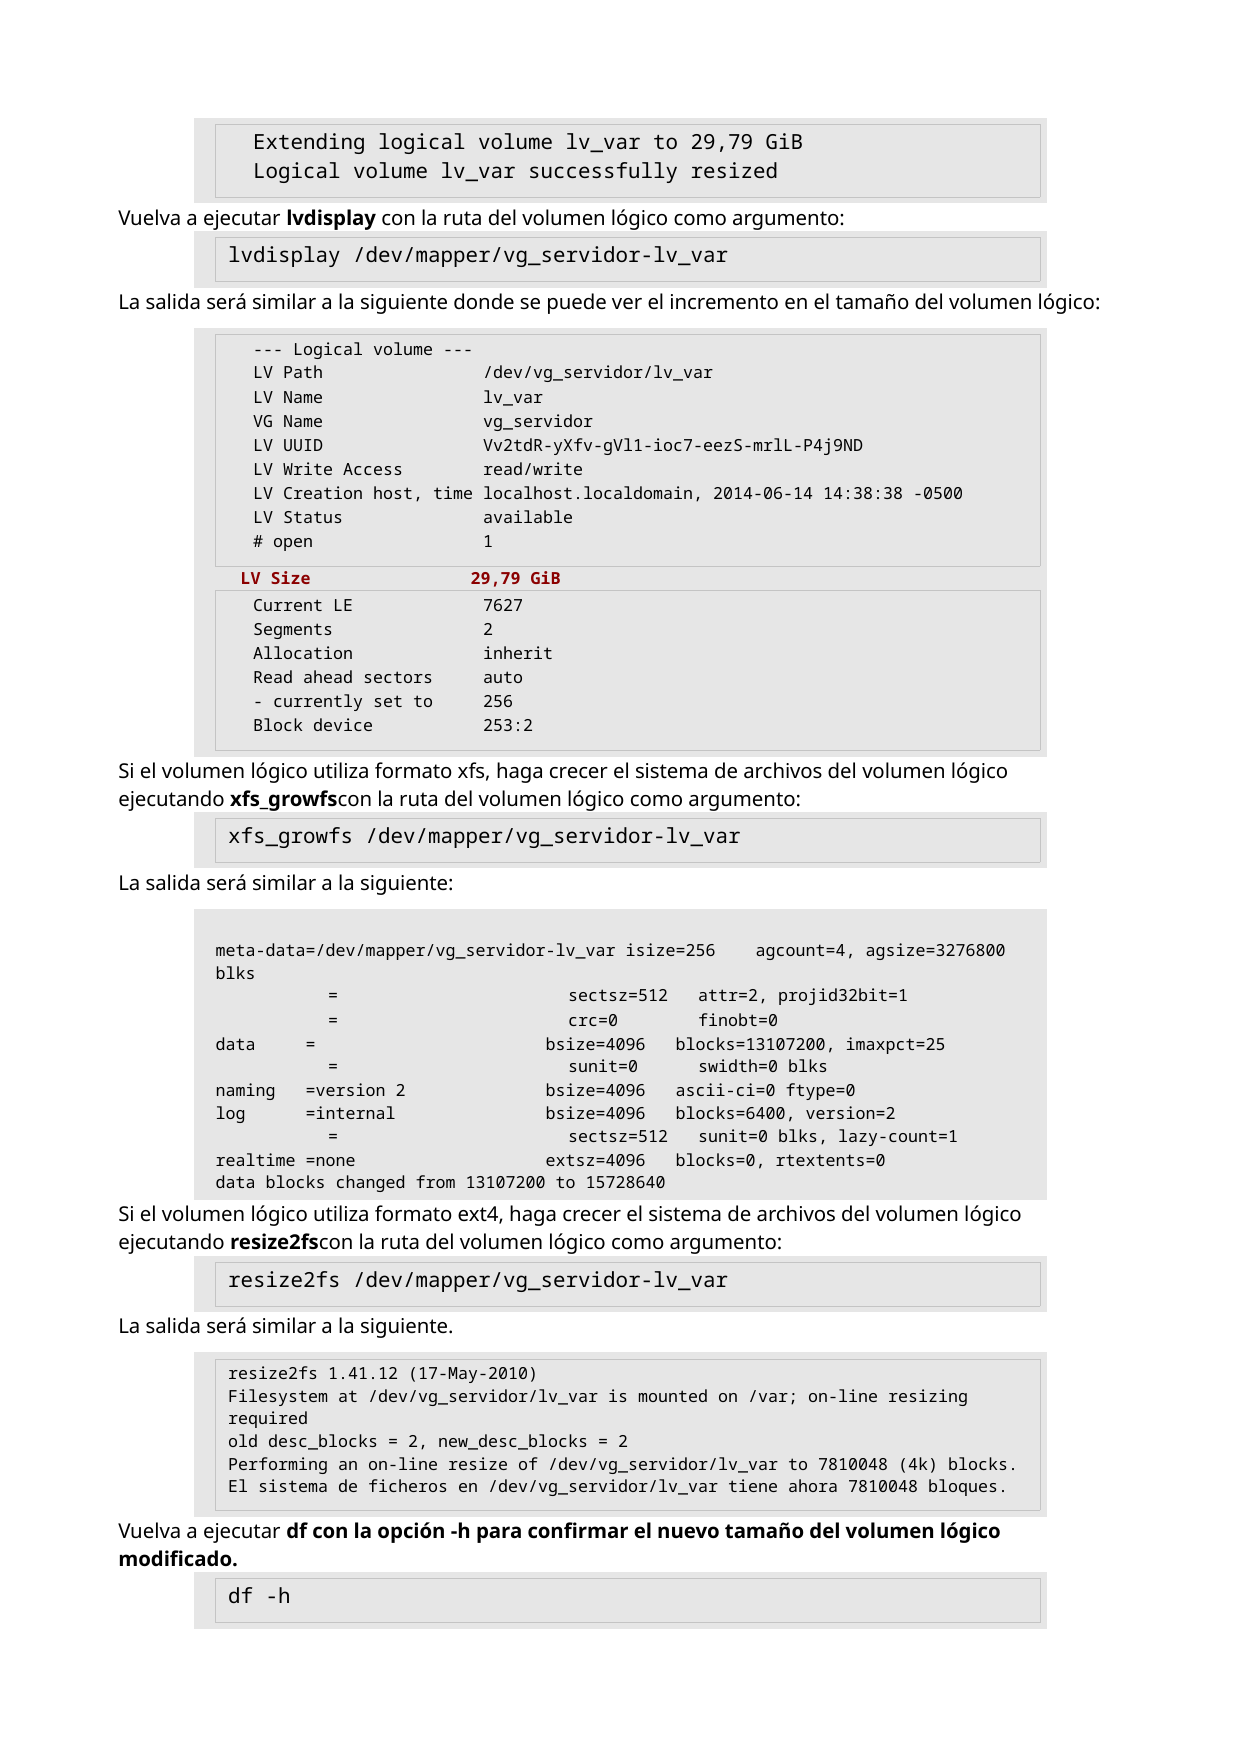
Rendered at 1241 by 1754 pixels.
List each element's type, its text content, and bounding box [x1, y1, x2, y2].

table_header lvdisplay /dev/mapper/vg_servidor-lv_var [194, 231, 1047, 288]
table_header Extending logical volume lv_var to 29,79 GiB Logical volume lv_var successfully resized [194, 118, 1047, 203]
text La salida será similar a la siguiente: [118, 868, 1122, 896]
text La salida será similar a la siguiente. [118, 1312, 1122, 1340]
table_header --- Logical volume --- LV Path /dev/vg_servidor/lv_var LV Name lv_var VG Name vg_servidor LV UUID Vv2tdR-yXfv-gVl1-ioc7-eezS-mrlL-P4j9ND LV Write Access read/write LV Creation host, time localhost.localdomain, 2014-06-14 14:38:38 -0500 LV Status available # open 1 LV Size 29,79 GiB Current LE 7627 Segments 2 Allocation inherit Read ahead sectors auto - currently set to 256 Block device 253:2 [194, 328, 1047, 757]
text Vuelva a ejecutar df con la opción -h para confirmar el nuevo tamaño del volumen lógico modificado. [118, 1517, 1122, 1572]
table_header resize2fs 1.41.12 (17-May-2010) Filesystem at /dev/vg_servidor/lv_var is mounted on /var; on-line resizing required old desc_blocks = 2, new_desc_blocks = 2 Performing an on-line resize of /dev/vg_servidor/lv_var to 7810048 (4k) blocks. El sistema de ficheros en /dev/vg_servidor/lv_var tiene ahora 7810048 bloques. [194, 1352, 1047, 1517]
text Si el volumen lógico utiliza formato ext4, haga crecer el sistema de archivos del volumen lógico ejecutando resize2fscon la ruta del volumen lógico como argumento: [118, 1200, 1122, 1256]
table_header meta-data=/dev/mapper/vg_servidor-lv_var isize=256 agcount=4, agsize=3276800 blks = sectsz=512 attr=2, projid32bit=1 = crc=0 finobt=0 data = bsize=4096 blocks=13107200, imaxpct=25 = sunit=0 swidth=0 blks naming =version 2 bsize=4096 ascii-ci=0 ftype=0 log =internal bsize=4096 blocks=6400, version=2 = sectsz=512 sunit=0 blks, lazy-count=1 realtime =none extsz=4096 blocks=0, rtextents=0 data blocks changed from 13107200 to 15728640 [194, 909, 1047, 1200]
text Si el volumen lógico utiliza formato xfs, haga crecer el sistema de archivos del volumen lógico ejecutando xfs_growfscon la ruta del volumen lógico como argumento: [118, 757, 1122, 812]
table_header df -h [194, 1572, 1047, 1629]
text Vuelva a ejecutar lvdisplay con la ruta del volumen lógico como argumento: [118, 203, 1122, 231]
text La salida será similar a la siguiente donde se puede ver el incremento en el tamaño del volumen lógico: [118, 288, 1122, 315]
table_header resize2fs /dev/mapper/vg_servidor-lv_var [194, 1256, 1047, 1312]
table_header xfs_growfs /dev/mapper/vg_servidor-lv_var [194, 812, 1047, 868]
